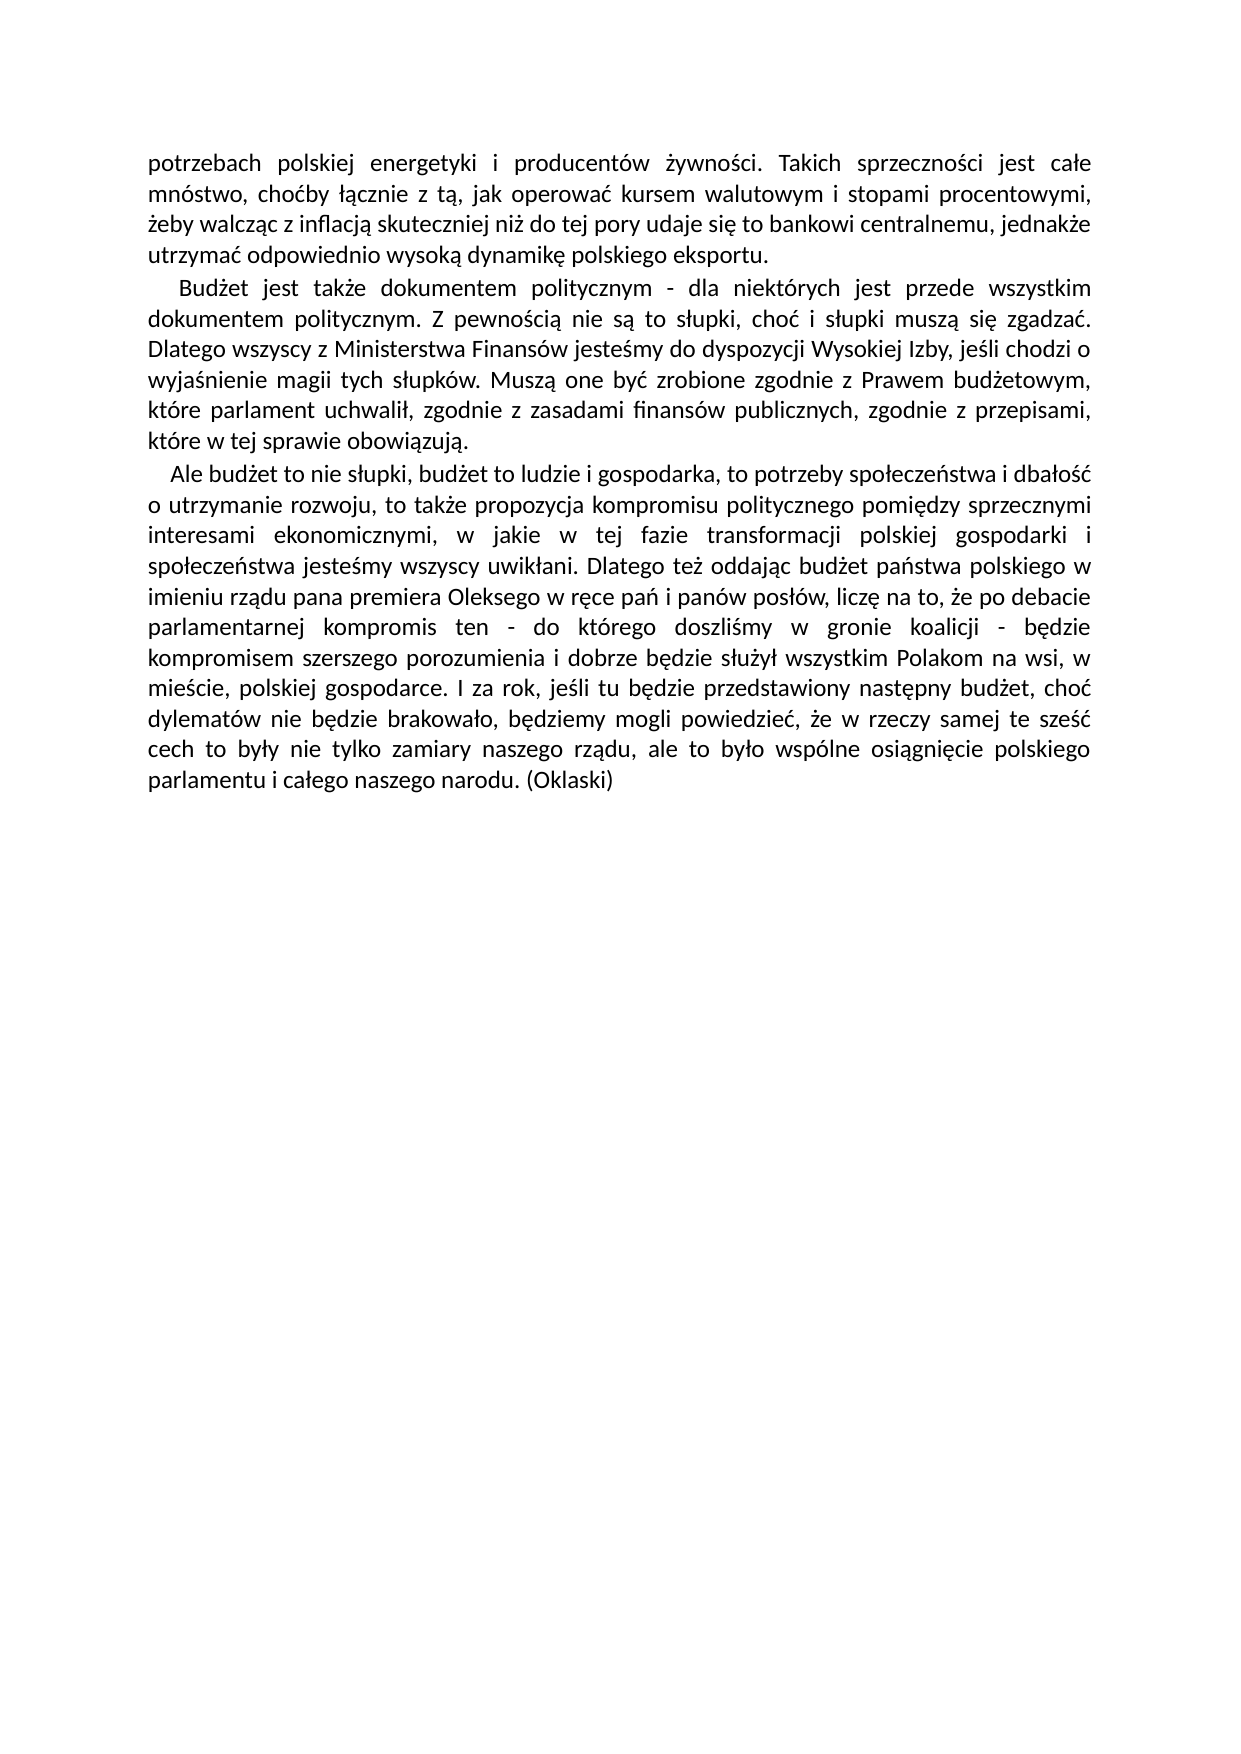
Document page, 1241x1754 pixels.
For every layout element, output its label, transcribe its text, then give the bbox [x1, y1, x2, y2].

text potrzebach polskiej energetyki i producentów żywności. Takich sprzeczności jest całe mnóstwo, choćby łącznie z tą, jak operować kursem walutowym i stopami procentowymi, żeby walcząc z inflacją skuteczniej niż do tej pory udaje się to bankowi centralnemu, jednakże utrzymać odpowiednio wysoką dynamikę polskiego eksportu. [148, 148, 1093, 270]
text Budżet jest także dokumentem politycznym - dla niektórych jest przede wszystkim dokumentem politycznym. Z pewnością nie są to słupki, choć i słupki muszą się zgadzać. Dlatego wszyscy z Ministerstwa Finansów jesteśmy do dyspozycji Wysokiej Izby, jeśli chodzi o wyjaśnienie magii tych słupków. Muszą one być zrobione zgodnie z Prawem budżetowym, które parlament uchwalił, zgodnie z zasadami finansów publicznych, zgodnie z przepisami, które w tej sprawie obowiązują. [148, 273, 1093, 456]
text Ale budżet to nie słupki, budżet to ludzie i gospodarka, to potrzeby społeczeństwa i dbałość o utrzymanie rozwoju, to także propozycja kompromisu politycznego pomiędzy sprzecznymi interesami ekonomicznymi, w jakie w tej fazie transformacji polskiej gospodarki i społeczeństwa jesteśmy wszyscy uwikłani. Dlatego też oddając budżet państwa polskiego w imieniu rządu pana premiera Oleksego w ręce pań i panów posłów, liczę na to, że po debacie parlamentarnej kompromis ten - do którego doszliśmy w gronie koalicji - będzie kompromisem szerszego porozumienia i dobrze będzie służył wszystkim Polakom na wsi, w mieście, polskiej gospodarce. I za rok, jeśli tu będzie przedstawiony następny budżet, choć dylematów nie będzie brakowało, będziemy mogli powiedzieć, że w rzeczy samej te sześć cech to były nie tylko zamiary naszego rządu, ale to było wspólne osiągnięcie polskiego parlamentu i całego naszego narodu. (Oklaski) [148, 459, 1093, 794]
